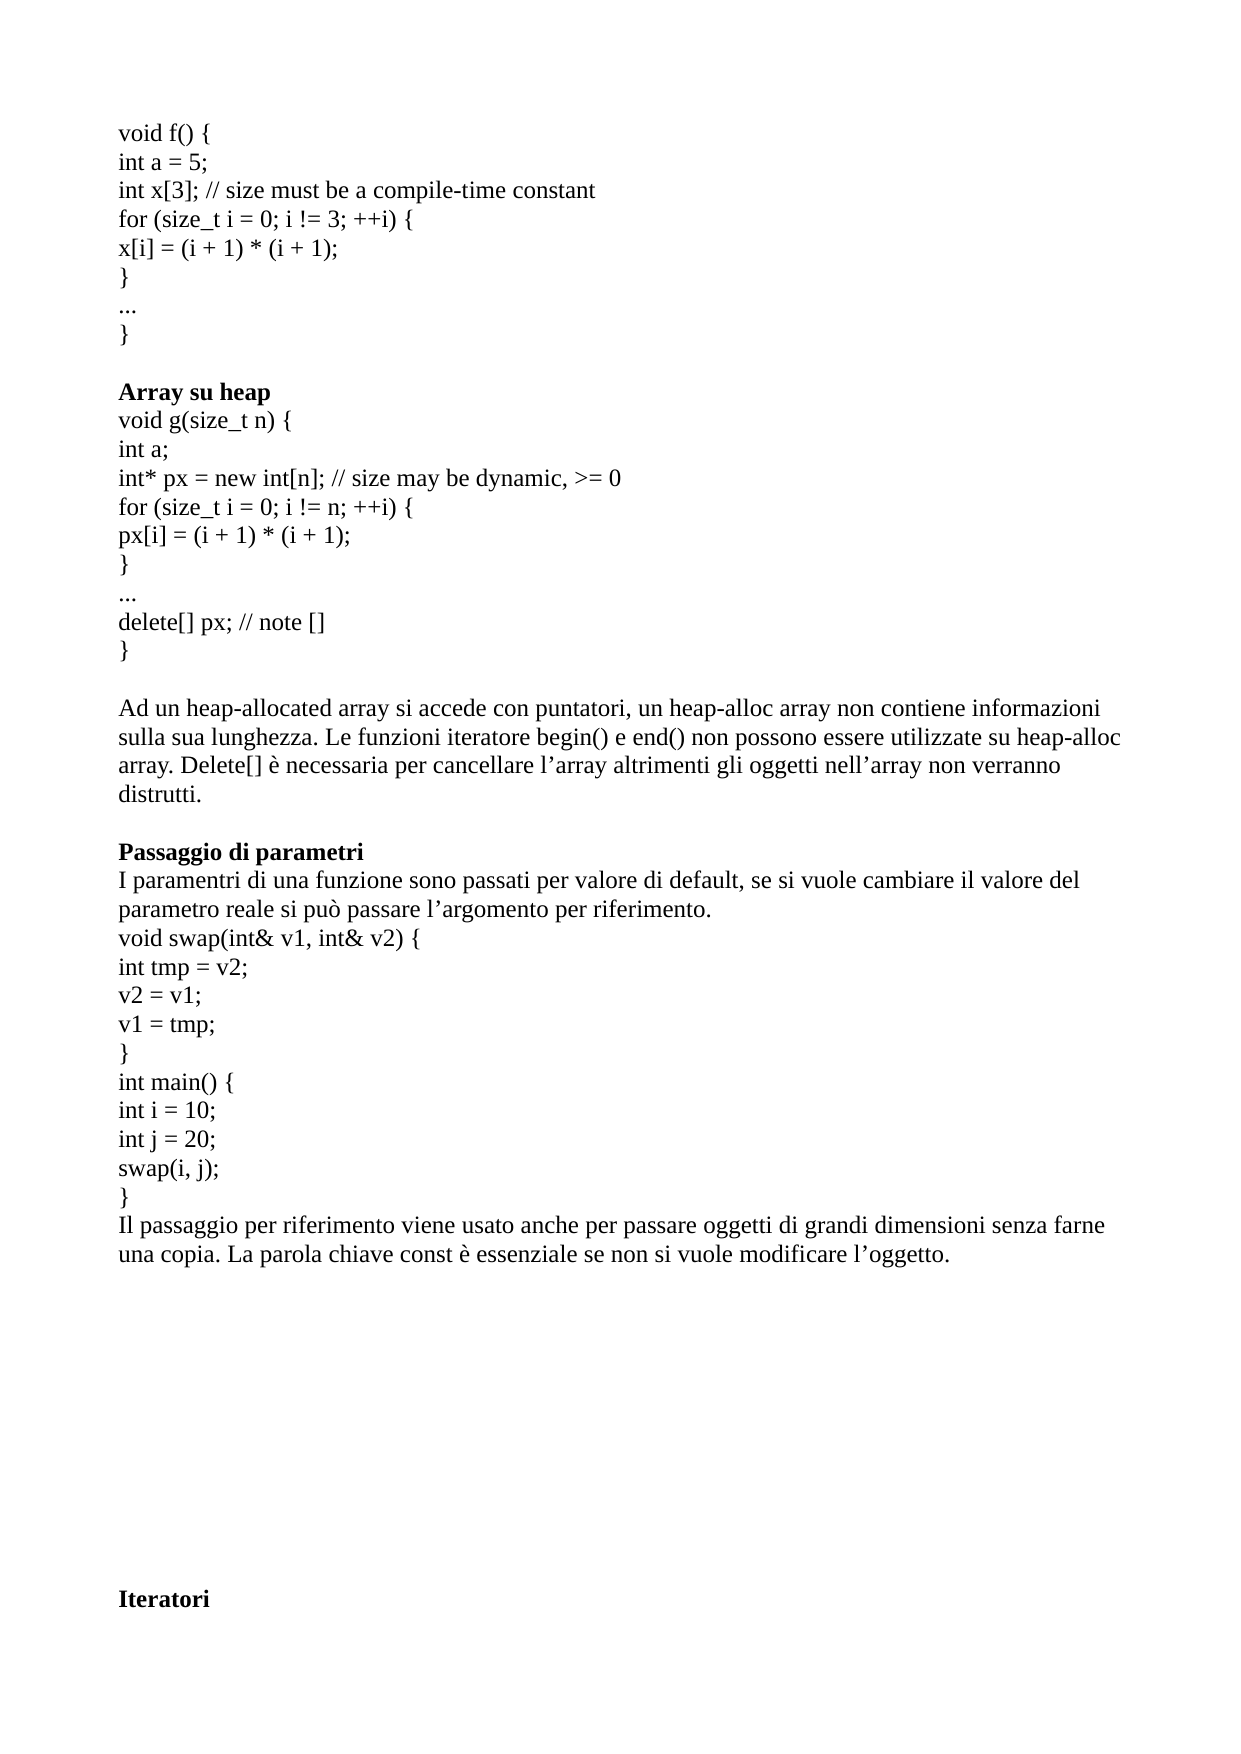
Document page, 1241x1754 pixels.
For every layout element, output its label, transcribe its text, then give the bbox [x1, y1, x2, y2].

text int j = 20; [118, 1124, 1122, 1153]
text swap(i, j); [118, 1153, 1122, 1182]
text Ad un heap-allocated array si accede con puntatori, un heap-alloc array non contiene informazioni sulla sua lunghezza. Le funzioni iteratore begin() e end() non possono essere utilizzate su heap-alloc array. Delete[] è necessaria per cancellare l’array altrimenti gli oggetti nell’array non verranno distrutti. [118, 693, 1122, 808]
text void f() { [118, 118, 1122, 147]
text px[i] = (i + 1) * (i + 1); [118, 521, 1122, 549]
text int main() { [118, 1067, 1122, 1096]
text int i = 10; [118, 1096, 1122, 1124]
text } [118, 319, 1122, 348]
text void swap(int& v1, int& v2) { [118, 923, 1122, 952]
text Passaggio di parametri [118, 837, 1122, 866]
text I paramentri di una funzione sono passati per valore di default, se si vuole cambiare il valore del parametro reale si può passare l’argomento per riferimento. [118, 866, 1122, 923]
text int x[3]; // size must be a compile-time constant [118, 176, 1122, 204]
text int tmp = v2; [118, 952, 1122, 981]
text v2 = v1; [118, 981, 1122, 1009]
text } [118, 636, 1122, 664]
text } [118, 1182, 1122, 1211]
text int* px = new int[n]; // size may be dynamic, >= 0 [118, 463, 1122, 492]
text int a; [118, 434, 1122, 463]
text } [118, 549, 1122, 578]
text } [118, 262, 1122, 291]
text for (size_t i = 0; i != n; ++i) { [118, 492, 1122, 521]
text v1 = tmp; [118, 1009, 1122, 1038]
text Iteratori [118, 1584, 1122, 1613]
text delete[] px; // note [] [118, 607, 1122, 636]
text int a = 5; [118, 147, 1122, 176]
text void g(size_t n) { [118, 406, 1122, 434]
text x[i] = (i + 1) * (i + 1); [118, 233, 1122, 262]
text ... [118, 291, 1122, 319]
text Il passaggio per riferimento viene usato anche per passare oggetti di grandi dimensioni senza farne una copia. La parola chiave const è essenziale se non si vuole modificare l’oggetto. [118, 1211, 1122, 1268]
text for (size_t i = 0; i != 3; ++i) { [118, 204, 1122, 233]
text } [118, 1038, 1122, 1067]
text Array su heap [118, 377, 1122, 406]
text ... [118, 578, 1122, 607]
